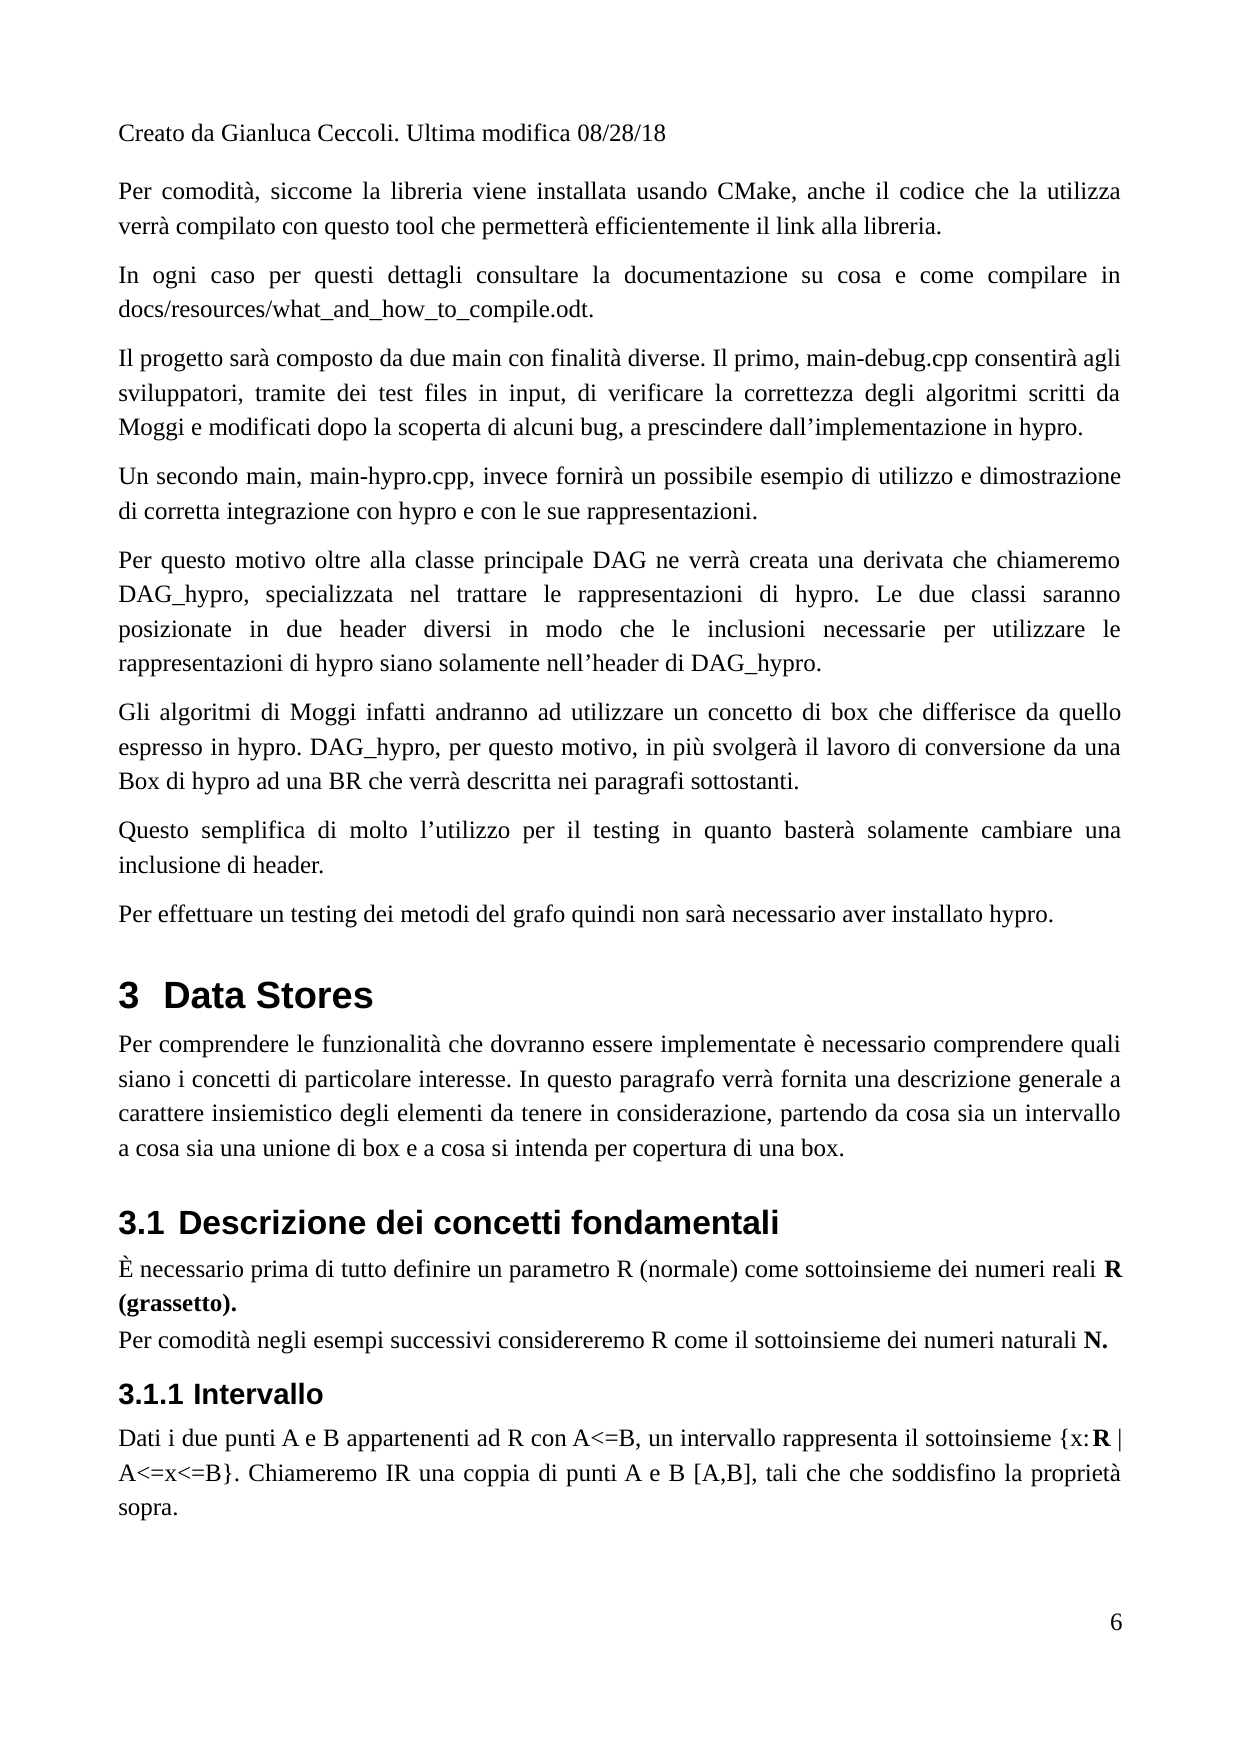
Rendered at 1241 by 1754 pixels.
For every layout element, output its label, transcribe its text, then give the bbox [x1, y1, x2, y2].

text Il progetto sarà composto da due main con finalità diverse. Il primo, main-debug.cpp consentirà agli sviluppatori, tramite dei test files in input, di verificare la correttezza degli algoritmi scritti da Moggi e modificati dopo la scoperta di alcuni bug, a prescindere dall’implementazione in hypro. [118, 343, 1122, 441]
text Per comodità negli esempi successivi considereremo R come il sottoinsieme dei numeri naturali N. [118, 1325, 1122, 1354]
text È necessario prima di tutto definire un parametro R (normale) come sottoinsieme dei numeri reali R (grassetto). [118, 1254, 1122, 1317]
subtitle Data Stores [118, 973, 1122, 1017]
text Per questo motivo oltre alla classe principale DAG ne verrà creata una derivata che chiameremo DAG_hypro, specializzata nel trattare le rappresentazioni di hypro. Le due classi saranno posizionate in due header diversi in modo che le inclusioni necessarie per utilizzare le rappresentazioni di hypro siano solamente nell’header di DAG_hypro. [118, 545, 1122, 677]
text Dati i due punti A e B appartenenti ad R con A<=B, un intervallo rappresenta il sottoinsieme {x:R | A<=x<=B}. Chiameremo IR una coppia di punti A e B [A,B], tali che che soddisfino la proprietà sopra. [118, 1423, 1122, 1521]
text Questo semplifica di molto l’utilizzo per il testing in quanto basterà solamente cambiare una inclusione di header. [118, 816, 1122, 879]
text Per comprendere le funzionalità che dovranno essere implementate è necessario comprendere quali siano i concetti di particolare interesse. In questo paragrafo verrà fornita una descrizione generale a carattere insiemistico degli elementi da tenere in considerazione, partendo da cosa sia un intervallo a cosa sia una unione di box e a cosa si intenda per copertura di una box. [118, 1029, 1122, 1161]
text Gli algoritmi di Moggi infatti andranno ad utilizzare un concetto di box che differisce da quello espresso in hypro. DAG_hypro, per questo motivo, in più svolgerà il lavoro di conversione da una Box di hypro ad una BR che verrà descritta nei paragrafi sottostanti. [118, 697, 1122, 795]
subtitle Descrizione dei concetti fondamentali [118, 1203, 1122, 1241]
text Per comodità, siccome la libreria viene installata usando CMake, anche il codice che la utilizza verrà compilato con questo tool che permetterà efficientemente il link alla libreria. [118, 176, 1122, 239]
subtitle Intervallo [118, 1377, 1122, 1411]
text Per effettuare un testing dei metodi del grafo quindi non sarà necessario aver installato hypro. [118, 899, 1122, 928]
text In ogni caso per questi dettagli consultare la documentazione su cosa e come compilare in docs/resources/what_and_how_to_compile.odt. [118, 260, 1122, 323]
text Un secondo main, main-hypro.cpp, invece fornirà un possibile esempio di utilizzo e dimostrazione di corretta integrazione con hypro e con le sue rappresentazioni. [118, 461, 1122, 525]
